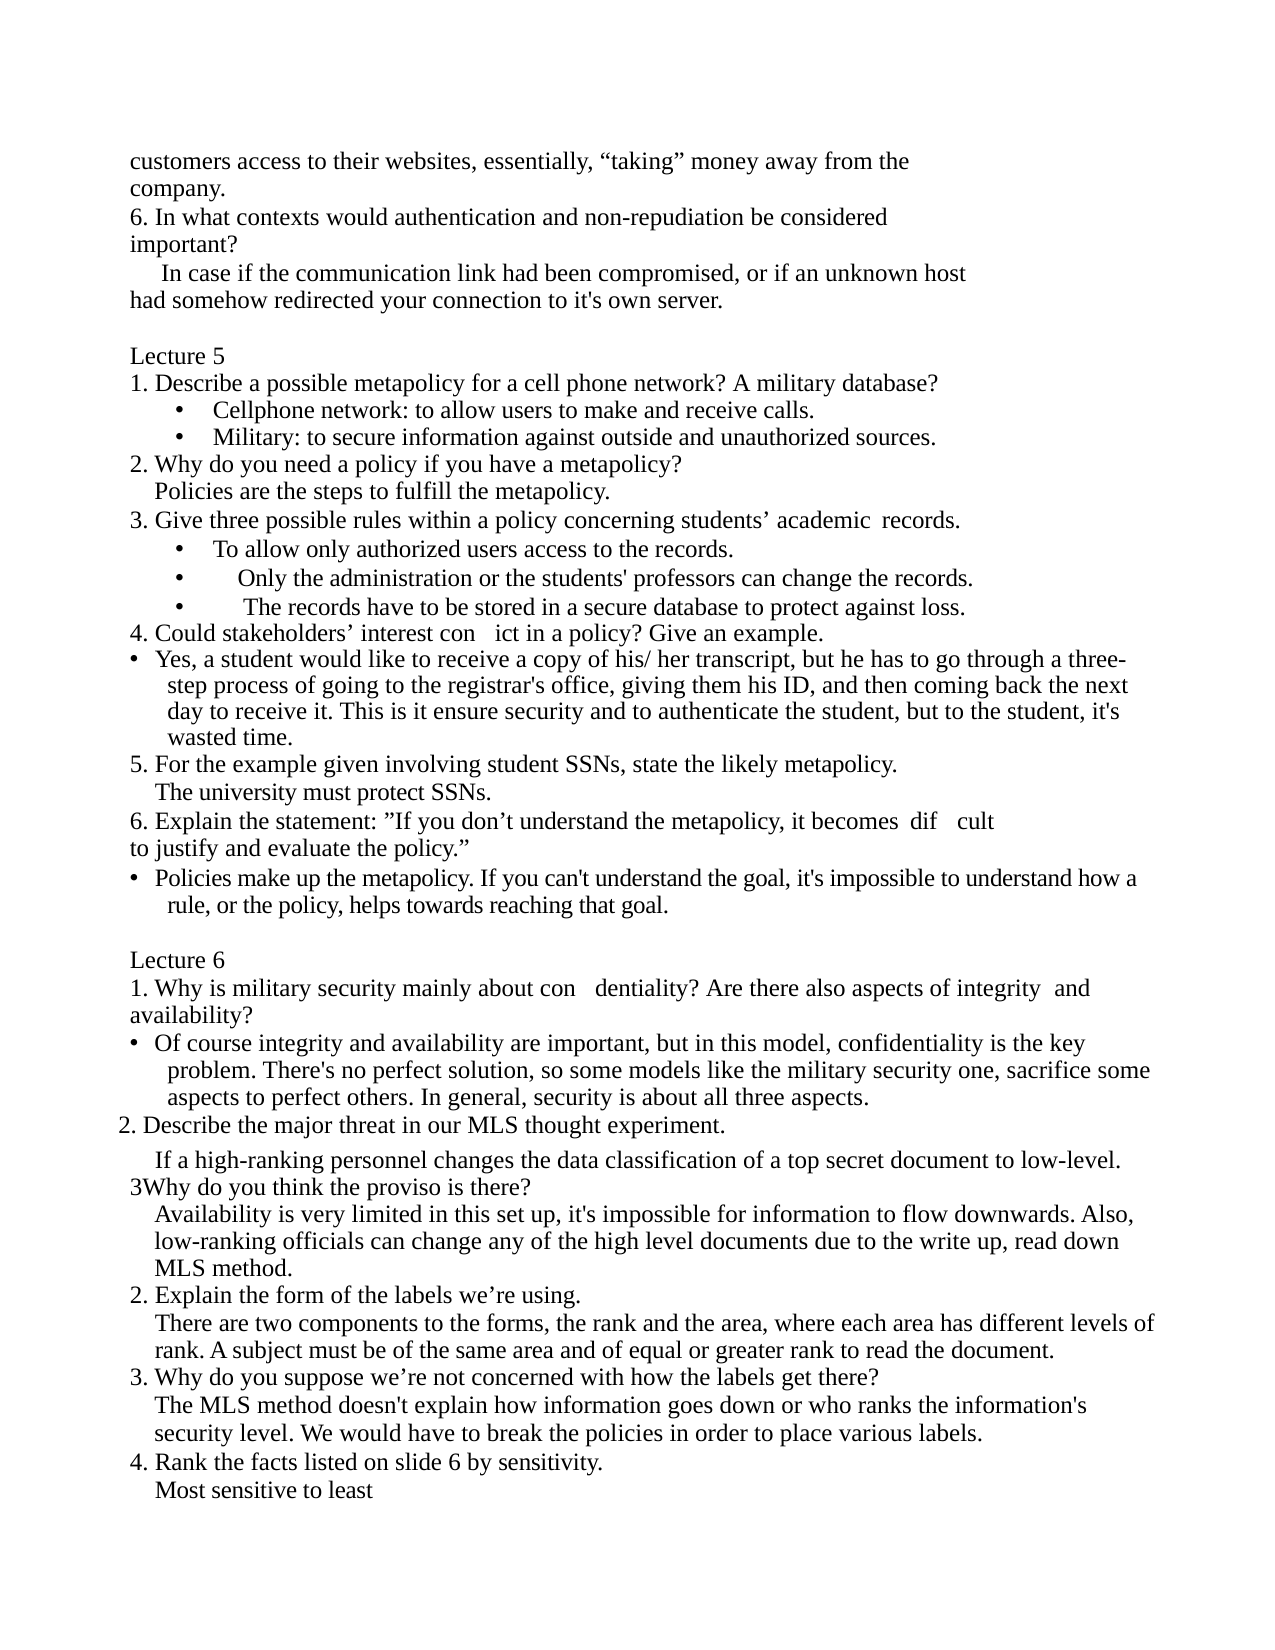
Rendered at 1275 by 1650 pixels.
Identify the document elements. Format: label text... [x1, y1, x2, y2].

list Only the administration or the students' professors can change the records. [175, 563, 1157, 592]
list Availability is very limited in this set up, it's impossible for information to flow downwards. Also, low-ranking officials can change any of the high level documents due to the write up, read down MLS method. [129, 1201, 1157, 1282]
list 2. Describe the major threat in our MLS thought experiment. [118, 1112, 1157, 1139]
list Why is military security mainly about condentiality? Are there also aspects of integrity and availability? [129, 975, 1130, 1029]
list Cellphone network: to allow users to make and receive calls. [175, 397, 1157, 424]
list Could stakeholders’ interest conict in a policy? Give an example. [129, 621, 1157, 647]
list Military: to secure information against outside and unauthorized sources. [175, 424, 1157, 451]
list If a high-ranking personnel changes the data classification of a top secret document to low-level. [129, 1146, 1157, 1174]
list customers access to their websites, essentially, “taking” money away from the company. [129, 148, 995, 202]
list Most sensitive to least [129, 1476, 1157, 1504]
list The university must protect SSNs. [129, 778, 1157, 806]
list Why do you suppose we’re not concerned with how the labels get there? [129, 1363, 1157, 1391]
list Policies are the steps to fulfill the metapolicy. [129, 478, 1157, 505]
text Lecture 5 [129, 342, 1157, 370]
list The records have to be stored in a secure database to protect against loss. [175, 592, 1157, 621]
list There are two components to the forms, the rank and the area, where each area has different levels of rank. A subject must be of the same area and of equal or greater rank to read the document. [129, 1309, 1157, 1363]
list In what contexts would authentication and non-repudiation be considered important? [129, 204, 982, 258]
list Give three possible rules within a policy concerning students’ academic records. [129, 505, 964, 534]
list Policies make up the metapolicy. If you can't understand the goal, it's impossible to understand how a rule, or the policy, helps towards reaching that goal. [129, 864, 1157, 918]
list To allow only authorized users access to the records. [175, 534, 1157, 563]
text Lecture 6 [129, 946, 1157, 974]
list Yes, a student would like to receive a copy of his/ her transcript, but he has to go through a three-step process of going to the registrar's office, giving them his ID, and then coming back the next day to receive it. This is it ensure security and to authenticate the student, but to the student, it's wasted time. [129, 647, 1157, 750]
list Why do you need a policy if you have a metapolicy? [129, 451, 1157, 478]
list Explain the form of the labels we’re using. [129, 1282, 1157, 1309]
list Rank the facts listed on slide 6 by sensitivity. [129, 1448, 1157, 1476]
list For the example given involving student SSNs, state the likely metapolicy. [129, 750, 1157, 778]
list In case if the communication link had been compromised, or if an unknown host had somehow redirected your connection to it's own server. [129, 260, 982, 314]
list The MLS method doesn't explain how information goes down or who ranks the information's security level. We would have to break the policies in order to place various labels. [129, 1391, 1157, 1447]
list 3Why do you think the proviso is there? [129, 1174, 1157, 1201]
list Explain the statement: ”If you don’t understand the metapolicy, it becomes difcult to justify and evaluate the policy.” [129, 808, 996, 862]
list Describe a possible metapolicy for a cell phone network? A military database? [129, 370, 1157, 397]
list Of course integrity and availability are important, but in this model, confidentiality is the key problem. There's no perfect solution, so some models like the military security one, sacrifice some aspects to perfect others. In general, security is about all three aspects. [129, 1030, 1157, 1111]
